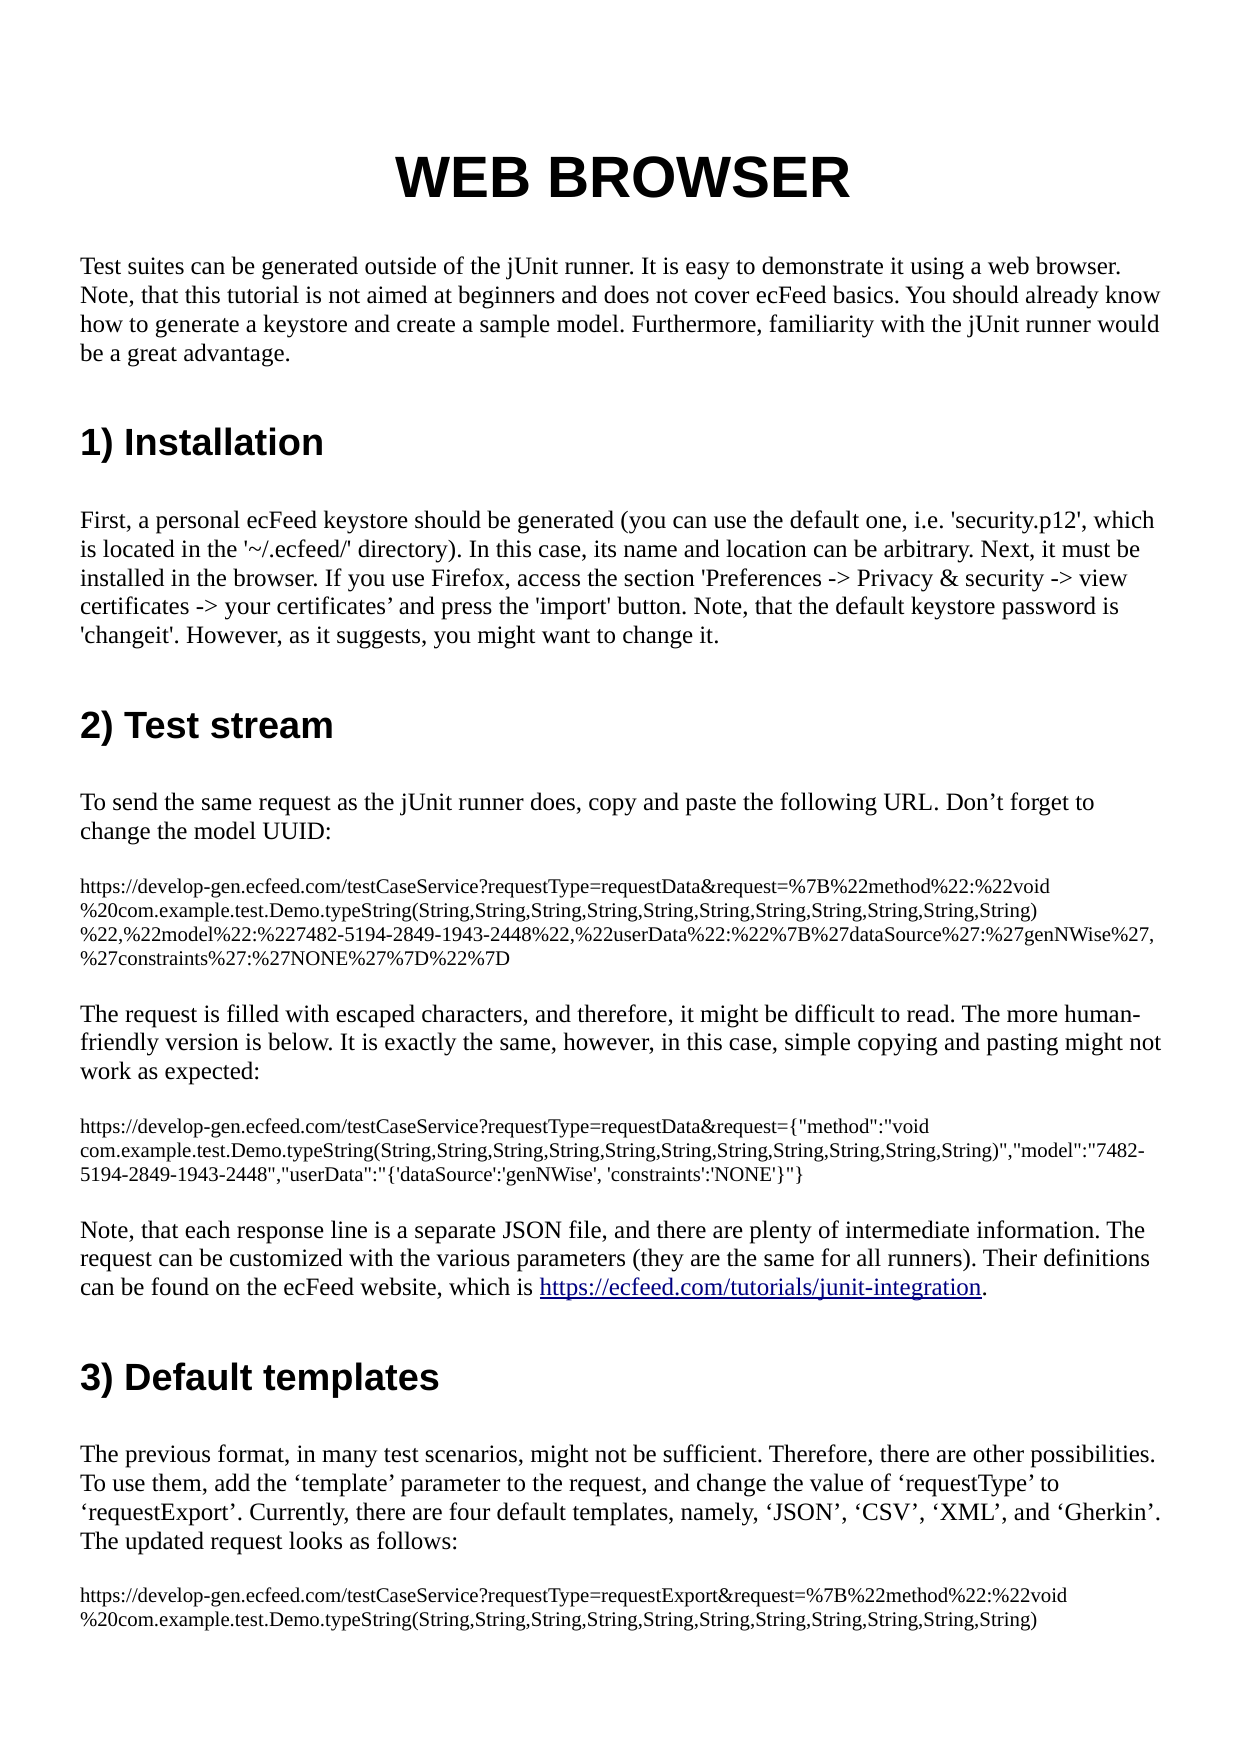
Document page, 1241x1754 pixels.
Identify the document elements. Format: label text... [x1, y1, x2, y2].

text The request is filled with escaped characters, and therefore, it might be difficult to read. The more human-friendly version is below. It is exactly the same, however, in this case, simple copying and pasting might not work as expected: [80, 999, 1167, 1085]
text https://develop-gen.ecfeed.com/testCaseService?requestType=requestData&request=%7B%22method%22:%22void%20com.example.test.Demo.typeString(String,String,String,String,String,String,String,String,String,String,String)%22,%22model%22:%227482-5194-2849-1943-2448%22,%22userData%22:%22%7B%27dataSource%27:%27genNWise%27, %27constraints%27:%27NONE%27%7D%22%7D [80, 874, 1167, 970]
text Test suites can be generated outside of the jUnit runner. It is easy to demonstrate it using a web browser. Note, that this tutorial is not aimed at beginners and does not cover ecFeed basics. You should already know how to generate a keystore and create a sample model. Furthermore, familiarity with the jUnit runner would be a great advantage. [80, 251, 1167, 366]
text First, a personal ecFeed keystore should be generated (you can use the default one, i.e. 'security.p12', which is located in the '~/.ecfeed/' directory). In this case, its name and location can be arbitrary. Next, it must be installed in the browser. If you use Firefox, access the section 'Preferences -> Privacy & security -> view certificates -> your certificates’ and press the 'import' button. Note, that the default keystore password is 'changeit'. However, as it suggests, you might want to change it. [80, 505, 1167, 649]
text https://develop-gen.ecfeed.com/testCaseService?requestType=requestExport&request=%7B%22method%22:%22void%20com.example.test.Demo.typeString(String,String,String,String,String,String,String,String,String,String,String) [80, 1583, 1167, 1631]
text To send the same request as the jUnit runner does, copy and paste the following URL. Don’t forget to change the model UUID: [80, 787, 1167, 845]
title WEB BROWSER [80, 143, 1167, 210]
subtitle 1) Installation [80, 420, 1167, 464]
text Note, that each response line is a separate JSON file, and there are plenty of intermediate information. The request can be customized with the various parameters (they are the same for all runners). Their definitions can be found on the ecFeed website, which is https://ecfeed.com/tutorials/junit-integration. [80, 1215, 1167, 1301]
text The previous format, in many test scenarios, might not be sufficient. Therefore, there are other possibilities. To use them, add the ‘template’ parameter to the request, and change the value of ‘requestType’ to ‘requestExport’. Currently, there are four default templates, namely, ‘JSON’, ‘CSV’, ‘XML’, and ‘Gherkin’. The updated request looks as follows: [80, 1439, 1167, 1554]
text https://develop-gen.ecfeed.com/testCaseService?requestType=requestData&request={"method":"void com.example.test.Demo.typeString(String,String,String,String,String,String,String,String,String,String,String)","model":"7482-5194-2849-1943-2448","userData":"{'dataSource':'genNWise', 'constraints':'NONE'}"} [80, 1114, 1167, 1186]
subtitle 3) Default templates [80, 1355, 1167, 1398]
subtitle 2) Test stream [80, 703, 1167, 746]
